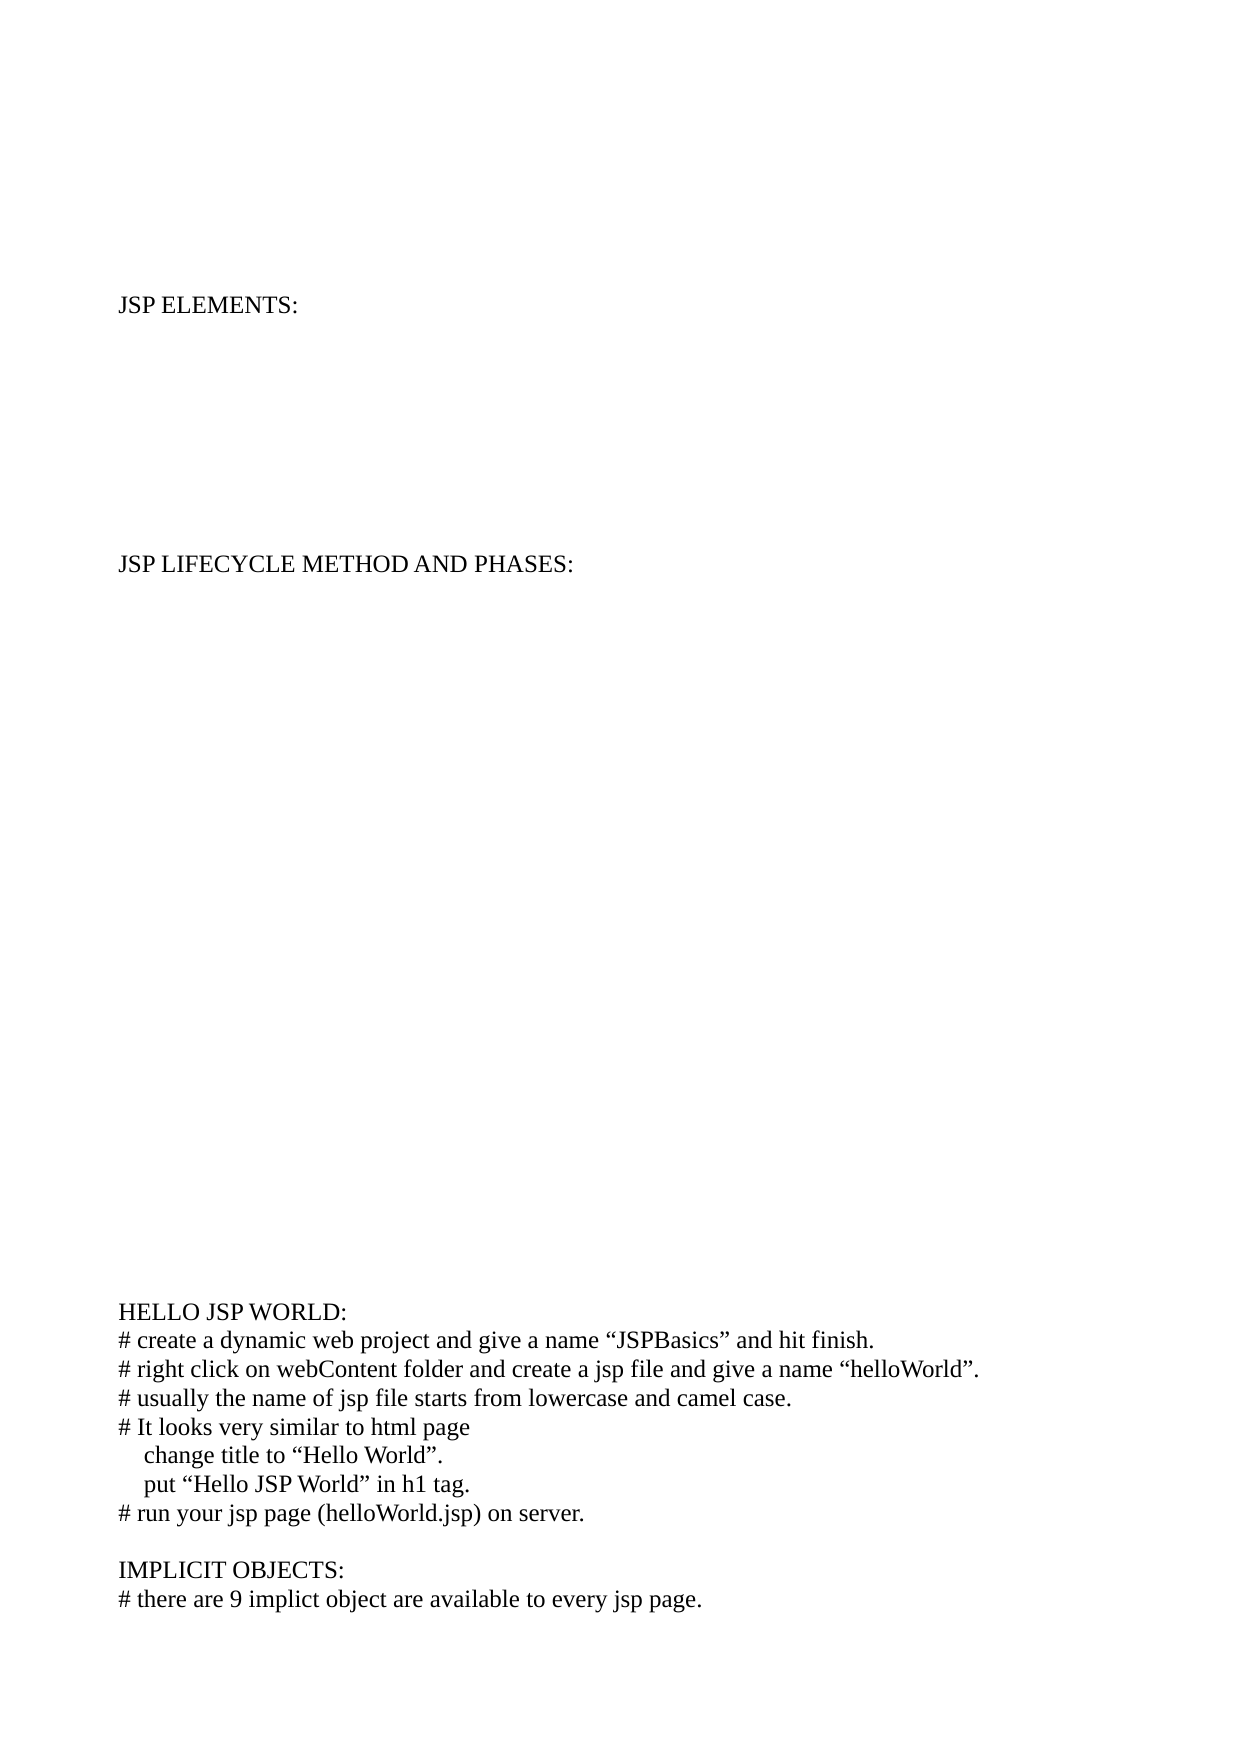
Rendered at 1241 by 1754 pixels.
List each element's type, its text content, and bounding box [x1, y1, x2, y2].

text # usually the name of jsp file starts from lowercase and camel case. [118, 1383, 1122, 1412]
text JSP LIFECYCLE METHOD AND PHASES: [118, 549, 1122, 578]
text # create a dynamic web project and give a name “JSPBasics” and hit finish. [118, 1326, 1122, 1354]
text # right click on webContent folder and create a jsp file and give a name “helloWorld”. [118, 1354, 1122, 1383]
text HELLO JSP WORLD: [118, 1297, 1122, 1326]
text # It looks very similar to html page [118, 1412, 1122, 1441]
text JSP ELEMENTS: [118, 291, 1122, 319]
text # run your jsp page (helloWorld.jsp) on server. [118, 1498, 1122, 1527]
text # there are 9 implict object are available to every jsp page. [118, 1584, 1122, 1613]
text IMPLICIT OBJECTS: [118, 1556, 1122, 1584]
text  change title to “Hello World”. [118, 1441, 1122, 1469]
text  put “Hello JSP World” in h1 tag. [118, 1469, 1122, 1498]
